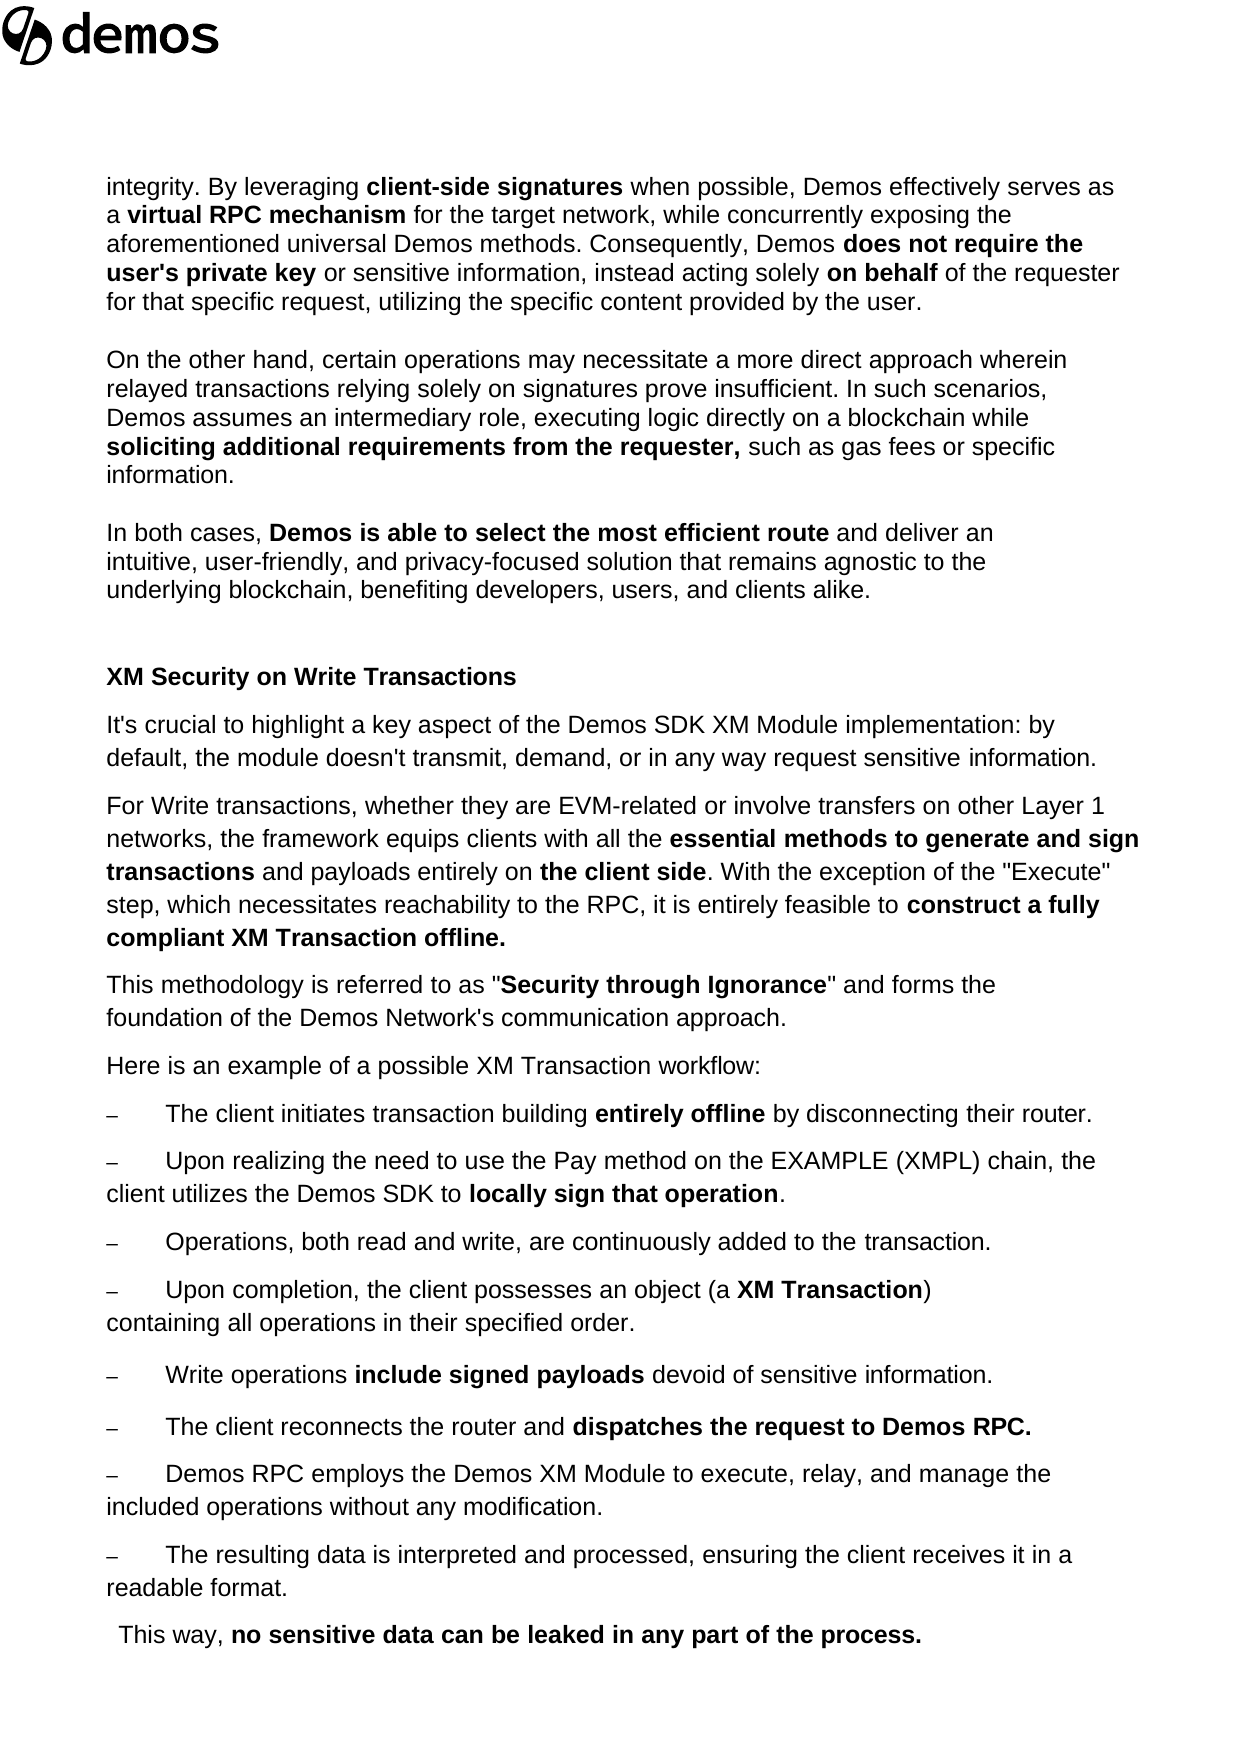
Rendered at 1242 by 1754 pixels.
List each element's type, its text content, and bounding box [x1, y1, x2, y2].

list Demos RPC employs the Demos XM Module to execute, relay, and manage the included operations without any modification. [106, 1459, 1075, 1521]
list Operations, both read and write, are continuously added to the transaction. [106, 1227, 1146, 1256]
text It's crucial to highlight a key aspect of the Demos SDK XM Module implementation: by default, the module doesn't transmit, demand, or in any way request sensitive information. [106, 710, 1114, 772]
text In both cases, Demos is able to select the most efficient route and deliver an intuitive, user-friendly, and privacy-focused solution that remains agnostic to the underlying blockchain, benefiting developers, users, and clients alike. [106, 518, 1062, 604]
list The client reconnects the router and dispatches the request to Demos RPC. [106, 1411, 1146, 1440]
list Upon completion, the client possesses an object (a XM Transaction) containing all operations in their specified order. [106, 1274, 1026, 1336]
text Here is an example of a possible XM Transaction workflow: [106, 1051, 1146, 1080]
list Write operations include signed payloads devoid of sensitive information. [106, 1359, 1026, 1388]
text On the other hand, certain operations may necessitate a more direct approach wherein relayed transactions relying solely on signatures prove insufficient. In such scenarios, Demos assumes an intermediary role, executing logic directly on a blockchain while soliciting additional requirements from the requester, such as gas fees or specific information. [106, 345, 1114, 489]
text This way, no sensitive data can be leaked in any part of the process. [118, 1620, 1146, 1649]
text This methodology is referred to as "Security through Ignorance" and forms the foundation of the Demos Network's communication approach. [106, 970, 1114, 1032]
subtitle XM Security on Write Transactions [106, 662, 1146, 691]
text integrity. By leveraging client-side signatures when possible, Demos effectively serves as a virtual RPC mechanism for the target network, while concurrently exposing the aforementioned universal Demos methods. Consequently, Demos does not require the user's private key or sensitive information, instead acting solely on behalf of the requester for that specific request, utilizing the specific content provided by the user. [106, 172, 1122, 315]
text For Write transactions, whether they are EVM-related or involve transfers on other Layer 1 networks, the framework equips clients with all the essential methods to generate and sign transactions and payloads entirely on the client side. With the exception of the "Execute" step, which necessitates reachability to the RPC, it is entirely feasible to construct a fully compliant XM Transaction offline. [106, 791, 1146, 952]
list The resulting data is interpreted and processed, ensuring the client receives it in a readable format. [106, 1540, 1098, 1602]
list The client initiates transaction building entirely offline by disconnecting their router. [106, 1099, 1146, 1127]
list Upon realizing the need to use the Pay method on the EXAMPLE (XMPL) chain, the client utilizes the Demos SDK to locally sign that operation. [106, 1146, 1122, 1208]
